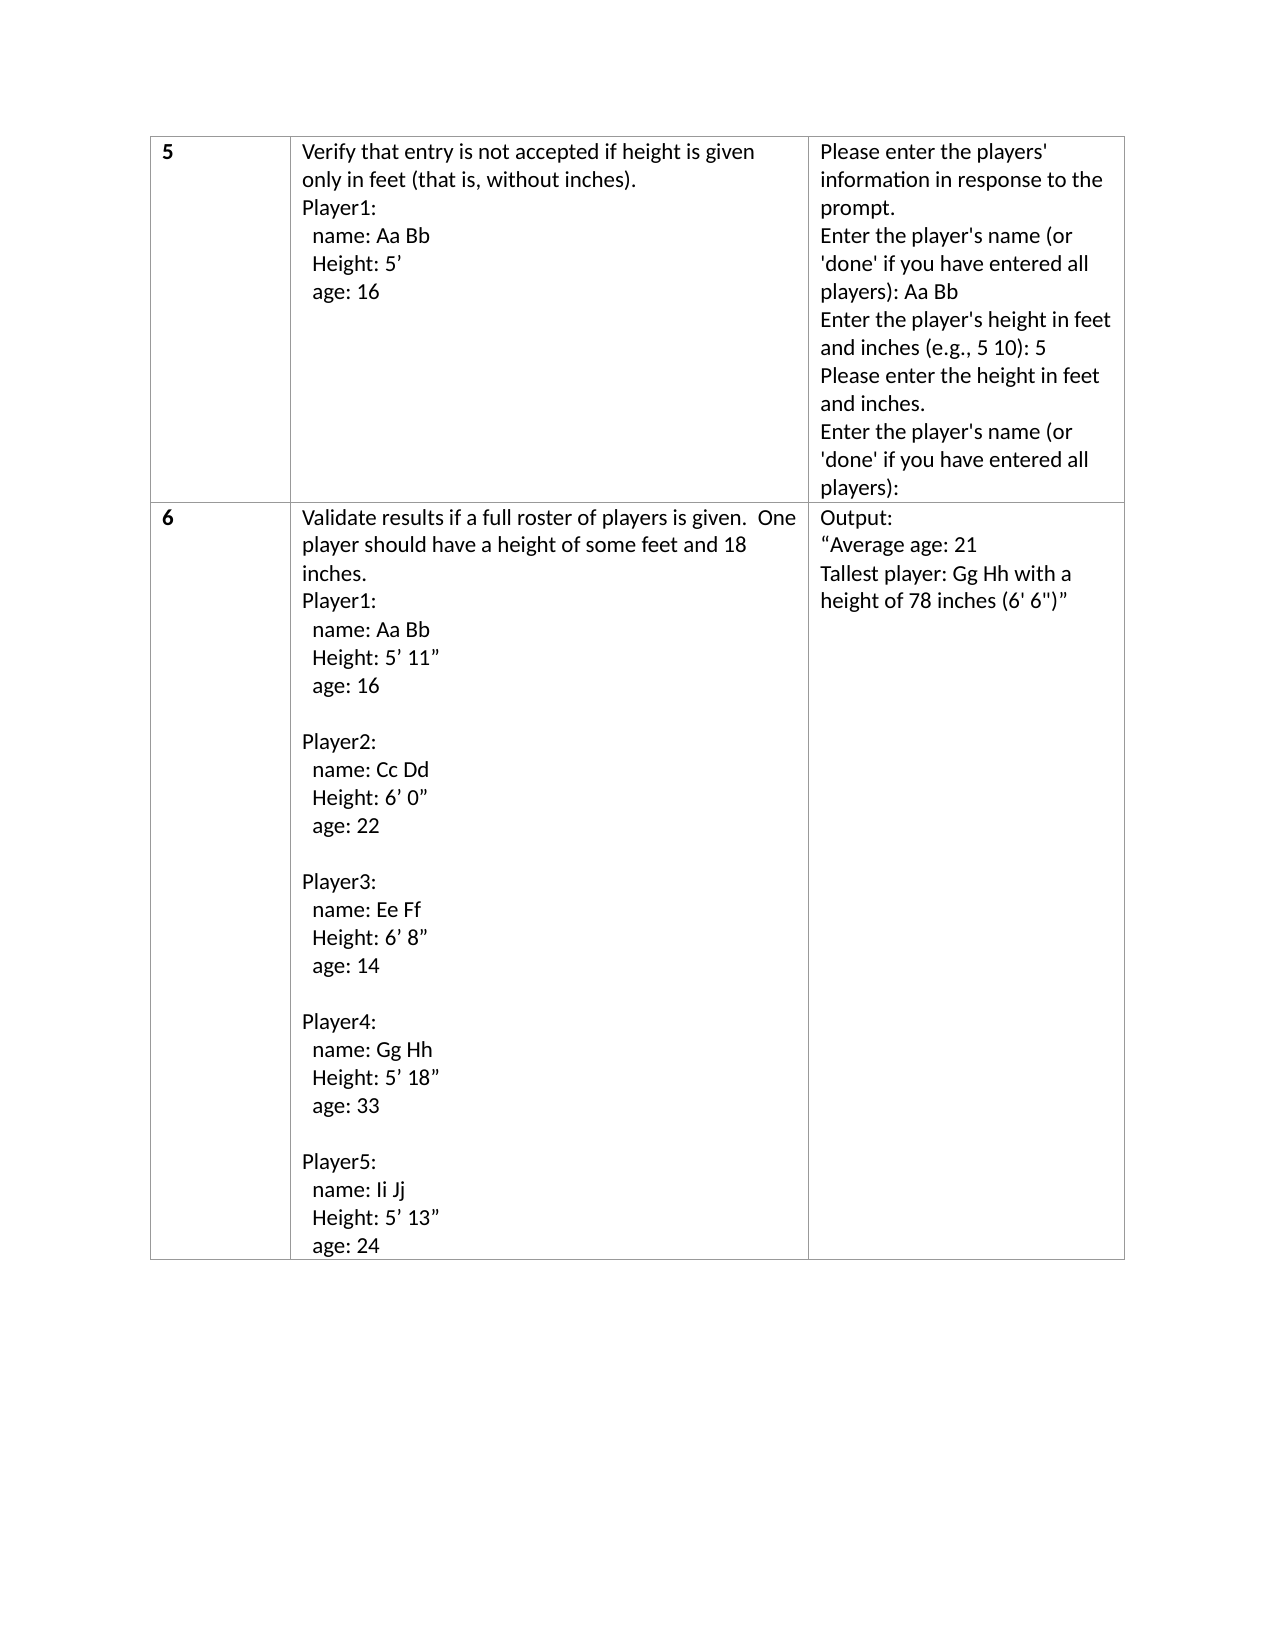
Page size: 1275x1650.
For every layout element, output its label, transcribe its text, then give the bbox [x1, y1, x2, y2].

table_cell Validate results if a full roster of players is given. One player should have a height of some feet and 18 inches. Player1: name: Aa Bb Height: 5’ 11” age: 16 Player2: name: Cc Dd Height: 6’ 0” age: 22 Player3: name: Ee Ff Height: 6’ 8” age: 14 Player4: name: Gg Hh Height: 5’ 18” age: 33 Player5: name: Ii Jj Height: 5’ 13” age: 24 [291, 503, 808, 1259]
table_cell Verify that entry is not accepted if height is given only in feet (that is, without inches). Player1: name: Aa Bb Height: 5’ age: 16 [291, 137, 808, 502]
table_cell 6 [151, 503, 290, 1259]
table_cell Output: “Average age: 21 Tallest player: Gg Hh with a height of 78 inches (6' 6")” [809, 503, 1124, 1259]
table_cell 5 [151, 137, 290, 502]
table_cell Please enter the players' information in response to the prompt. Enter the player's name (or 'done' if you have entered all players): Aa Bb Enter the player's height in feet and inches (e.g., 5 10): 5 Please enter the height in feet and inches. Enter the player's name (or 'done' if you have entered all players): [809, 137, 1124, 502]
